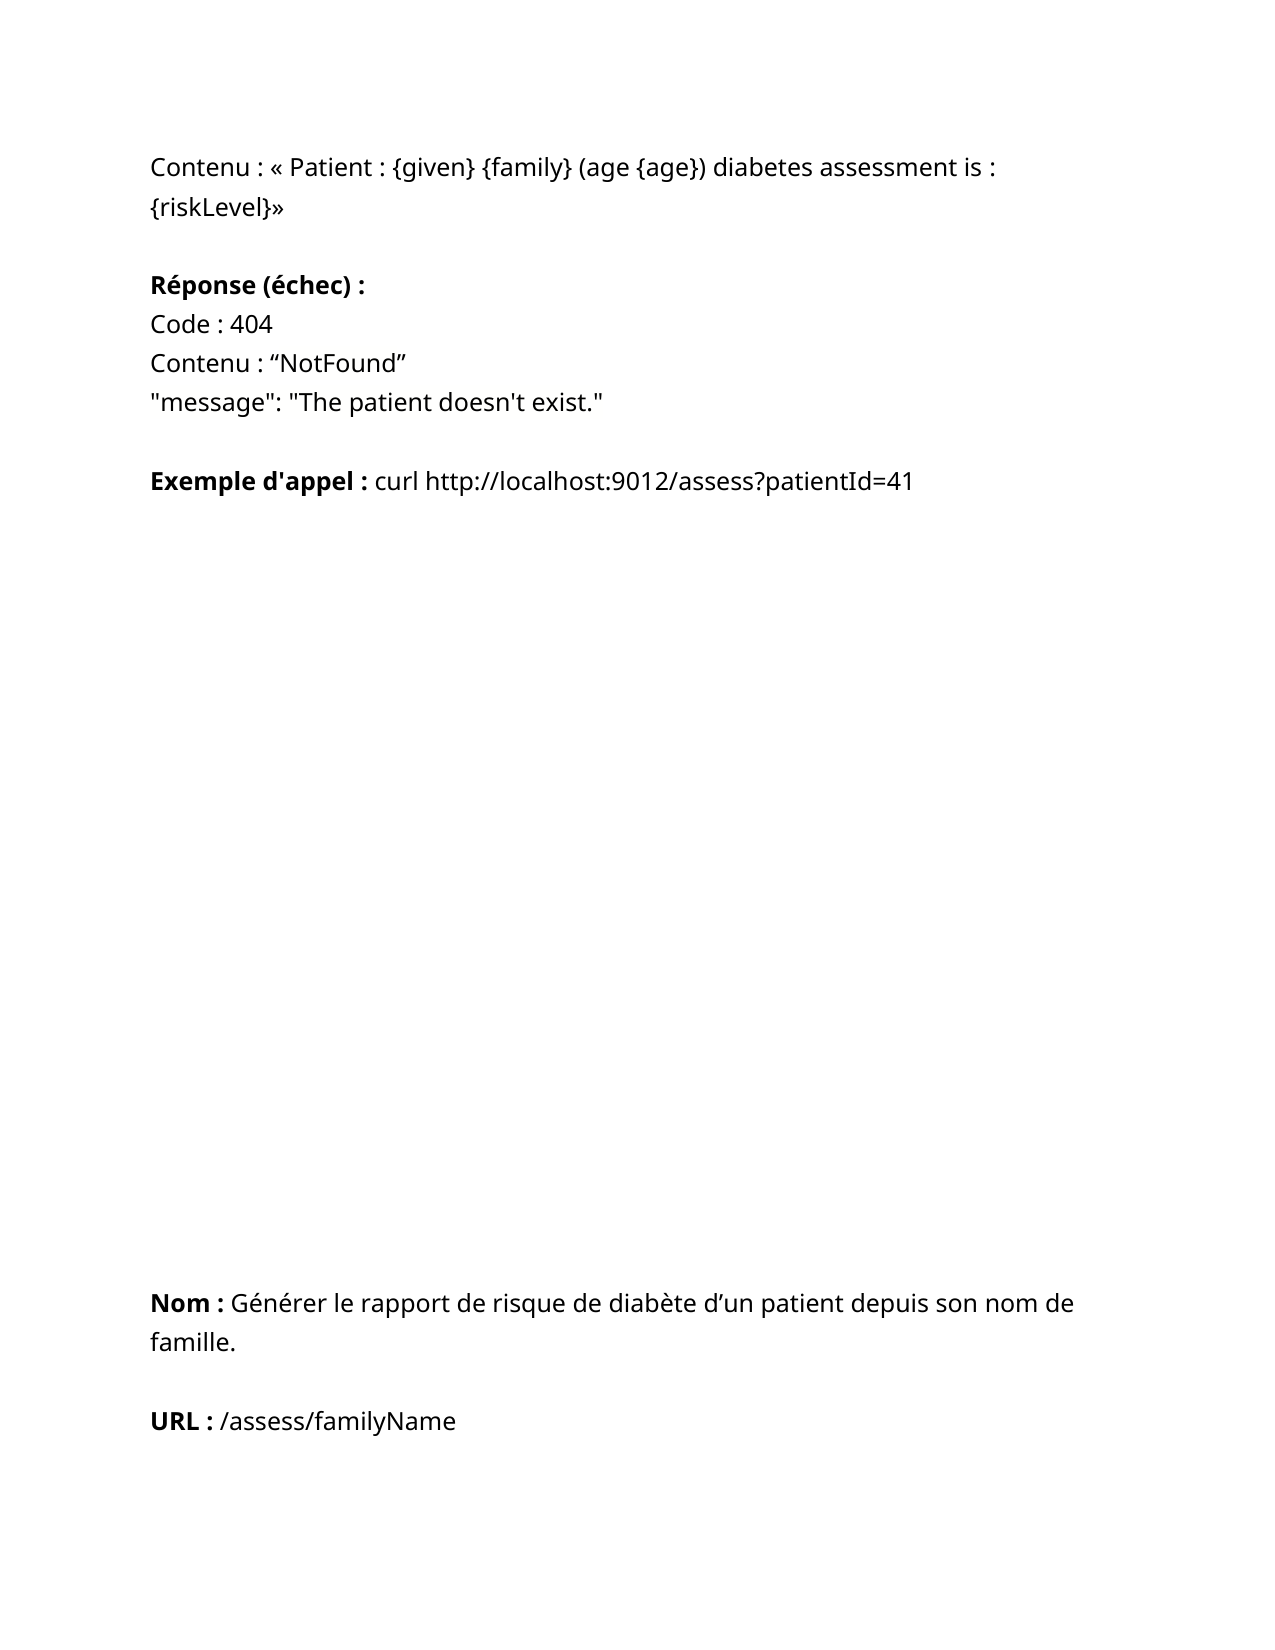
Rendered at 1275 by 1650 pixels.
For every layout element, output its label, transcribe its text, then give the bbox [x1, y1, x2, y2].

text Nom : Générer le rapport de risque de diabète d’un patient depuis son nom de famille. [150, 1286, 1125, 1359]
text Contenu : « Patient : {given} {family} (age {age}) diabetes assessment is : {riskLevel}» [150, 150, 1125, 223]
text Réponse (échec) : [150, 267, 1125, 302]
text Contenu : “NotFound” [150, 346, 1125, 380]
text "message": "The patient doesn't exist." [150, 385, 1125, 419]
text Exemple d'appel : curl http://localhost:9012/assess?patientId=41 [150, 463, 1125, 497]
text Code : 404 [150, 307, 1125, 341]
text URL : /assess/familyName [150, 1403, 1125, 1437]
